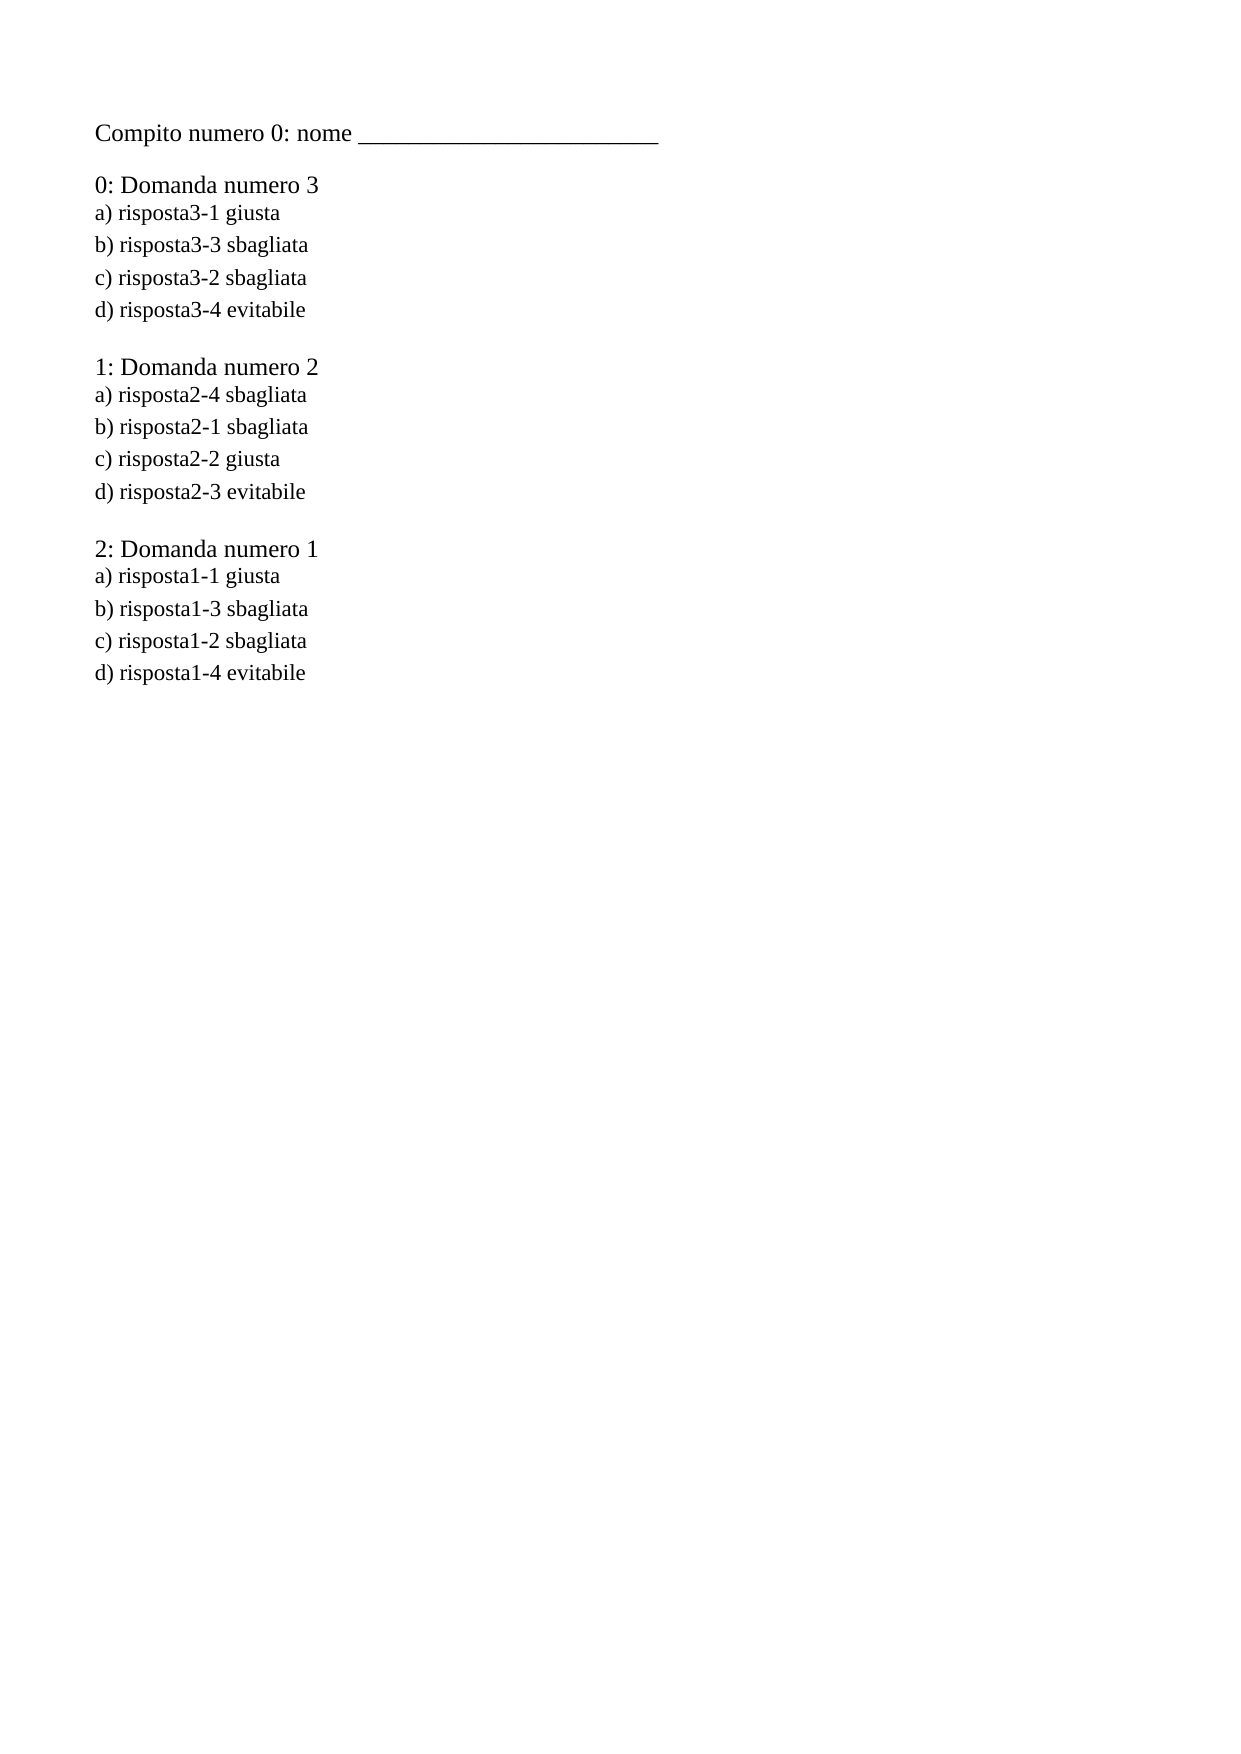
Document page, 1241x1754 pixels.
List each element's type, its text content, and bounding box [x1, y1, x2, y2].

text c) risposta1-2 sbagliata [94, 627, 1146, 653]
text d) risposta1-4 evitabile [94, 659, 1146, 686]
text a) risposta2-4 sbagliata [94, 381, 1146, 407]
text 1: Domanda numero 2 [94, 352, 1146, 381]
text b) risposta3-3 sbagliata [94, 232, 1146, 258]
text c) risposta2-2 giusta [94, 445, 1146, 472]
text a) risposta3-1 giusta [94, 199, 1146, 226]
text d) risposta3-4 evitabile [94, 296, 1146, 322]
text Compito numero 0: nome ________________________ [94, 118, 1146, 147]
text c) risposta3-2 sbagliata [94, 264, 1146, 290]
text 2: Domanda numero 1 [94, 534, 1146, 562]
text b) risposta2-1 sbagliata [94, 413, 1146, 439]
text 0: Domanda numero 3 [94, 171, 1146, 199]
text b) risposta1-3 sbagliata [94, 595, 1146, 621]
text d) risposta2-3 evitabile [94, 478, 1146, 504]
text a) risposta1-1 giusta [94, 562, 1146, 589]
